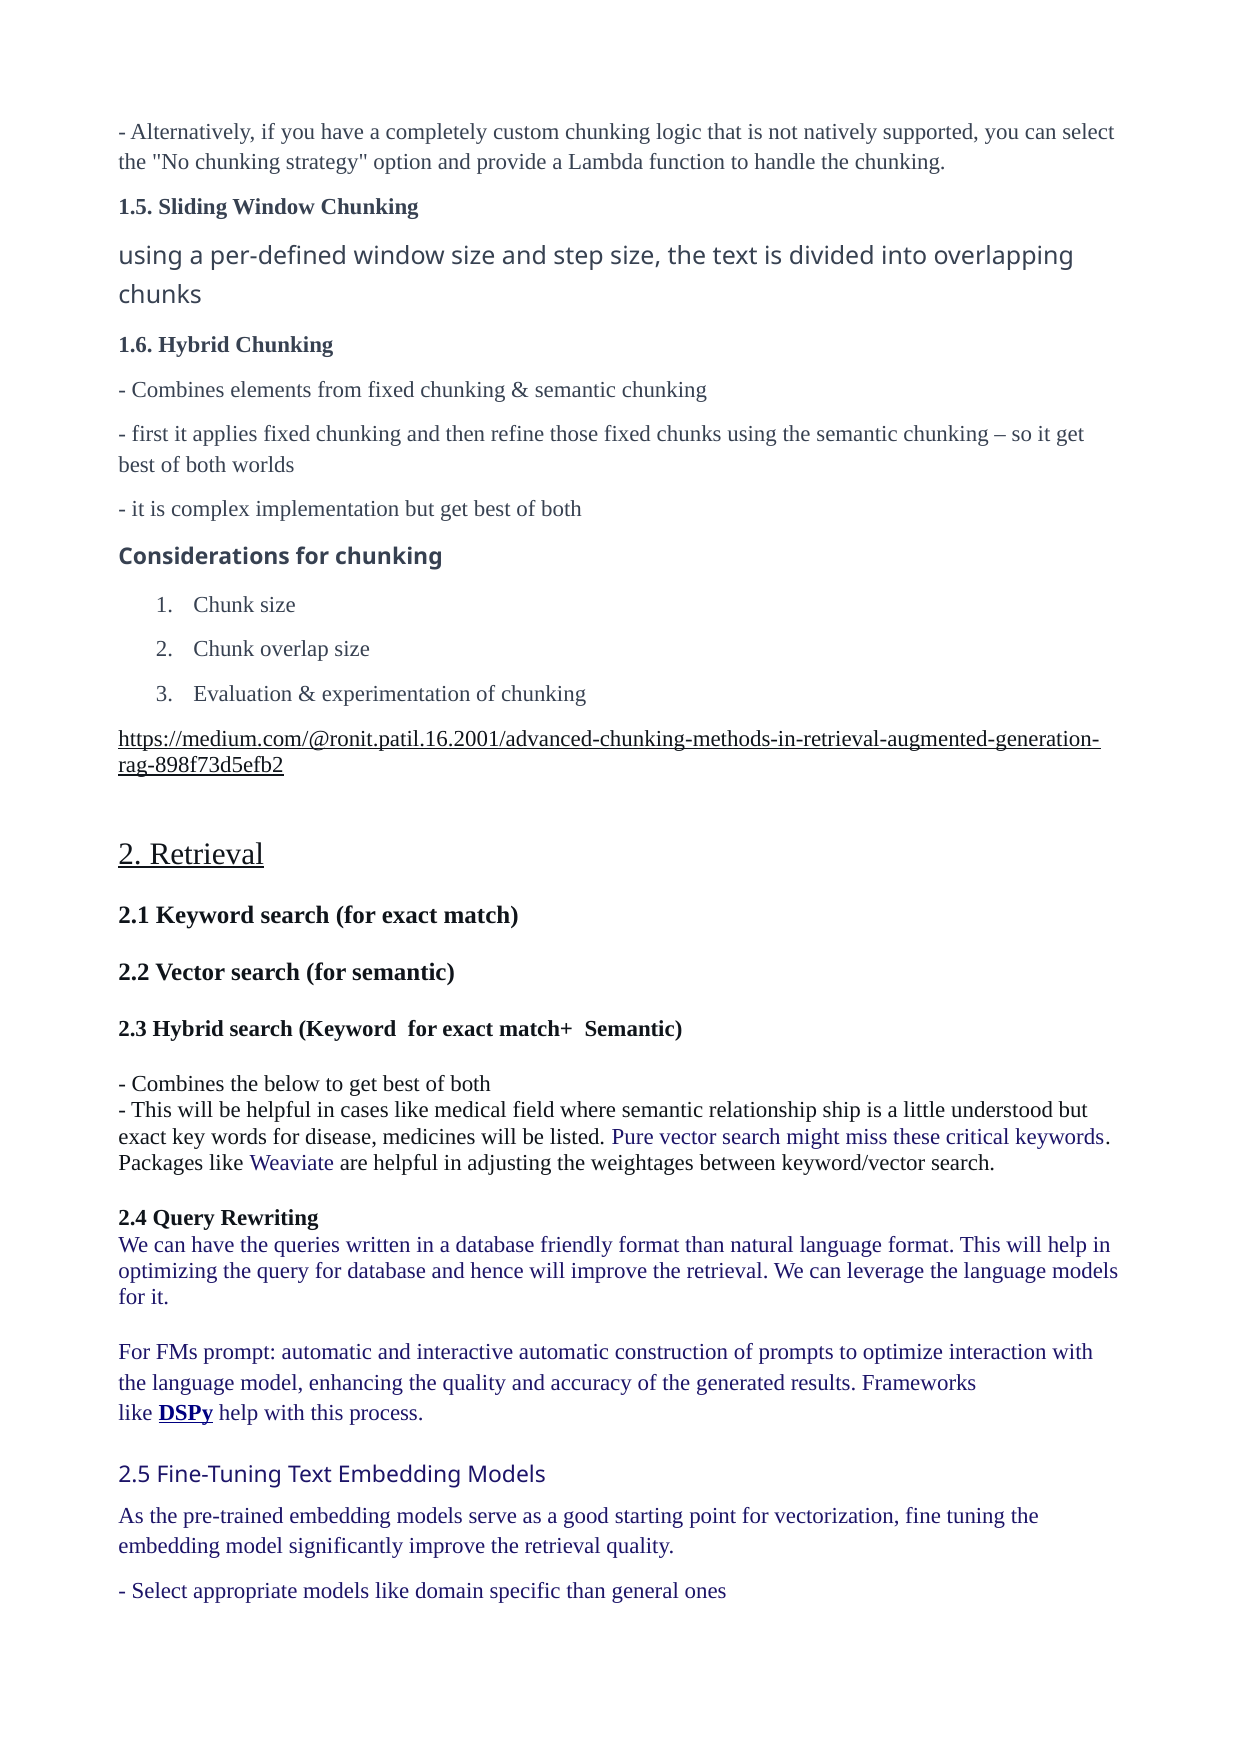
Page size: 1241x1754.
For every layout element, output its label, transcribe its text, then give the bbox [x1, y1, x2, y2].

text As the pre-trained embedding models serve as a good starting point for vectorization, fine tuning the embedding model significantly improve the retrieval quality. [118, 1502, 1122, 1558]
text 2. Retrieval [118, 835, 1122, 871]
text - first it applies fixed chunking and then refine those fixed chunks using the semantic chunking – so it get best of both worlds [118, 420, 1122, 477]
text 2.1 Keyword search (for exact match) [118, 900, 1122, 929]
text 1.6. Hybrid Chunking [118, 331, 1122, 357]
text - This will be helpful in cases like medical field where semantic relationship ship is a little understood but exact key words for disease, medicines will be listed. Pure vector search might miss these critical keywords. Packages like Weaviate are helpful in adjusting the weightages between keyword/vector search. [118, 1096, 1122, 1176]
text Considerations for chunking [118, 540, 1122, 571]
list Chunk size [156, 591, 1122, 617]
text - Combines elements from fixed chunking & semantic chunking [118, 376, 1122, 402]
text - Alternatively, if you have a completely custom chunking logic that is not natively supported, you can select the "No chunking strategy" option and provide a Lambda function to handle the chunking. [118, 118, 1122, 175]
text For FMs prompt: automatic and interactive automatic construction of prompts to optimize interaction with the language model, enhancing the quality and accuracy of the generated results. Frameworks like DSPy help with this process. [118, 1338, 1122, 1425]
text - it is complex implementation but get best of both [118, 495, 1122, 522]
text - Combines the below to get best of both [118, 1070, 1122, 1096]
list Chunk overlap size [156, 636, 1122, 662]
text We can have the queries written in a database friendly format than natural language format. This will help in optimizing the query for database and hence will improve the retrieval. We can leverage the language models for it. [118, 1231, 1122, 1310]
text 2.4 Query Rewriting [118, 1204, 1122, 1231]
text 2.3 Hybrid search (Keyword for exact match+ Semantic) [118, 1015, 1122, 1041]
text 2.2 Vector search (for semantic) [118, 957, 1122, 986]
text https://medium.com/@ronit.patil.16.2001/advanced-chunking-methods-in-retrieval-augmented-generation-rag-898f73d5efb2 [118, 725, 1122, 778]
text using a per-defined window size and step size, the text is divided into overlapping chunks [118, 238, 1122, 311]
subtitle 2.5 Fine-Tuning Text Embedding Models [118, 1458, 1122, 1489]
list Evaluation & experimentation of chunking [156, 680, 1122, 707]
text - Select appropriate models like domain specific than general ones [118, 1577, 1122, 1603]
text 1.5. Sliding Window Chunking [118, 193, 1122, 219]
